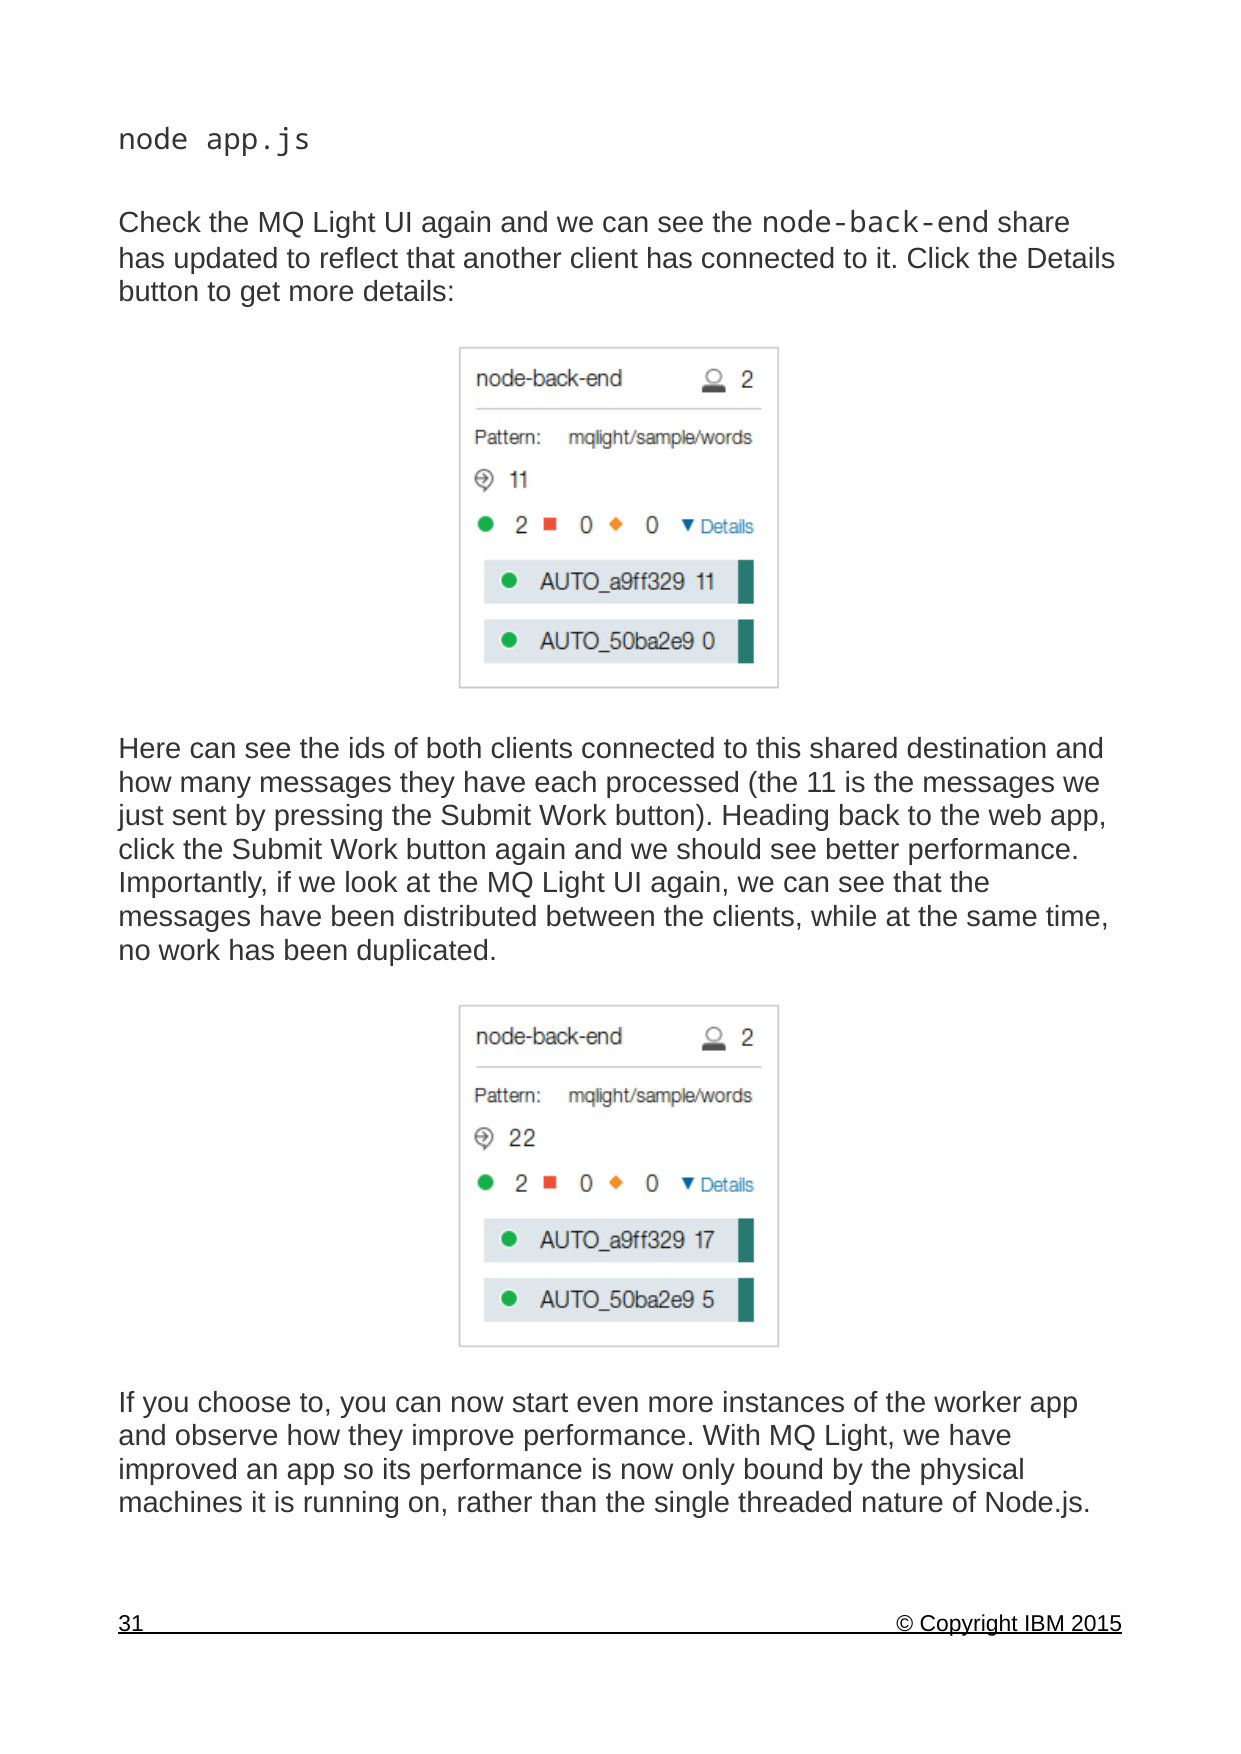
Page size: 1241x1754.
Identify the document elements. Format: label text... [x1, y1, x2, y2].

picture [456, 999, 784, 1352]
text node app.js [118, 118, 1122, 158]
text Check the MQ Light UI again and we can see the node-back-end share has updated to reflect that another client has connected to it. Click the Details button to get more details: [118, 201, 1122, 308]
text If you choose to, you can now start even more instances of the worker app and observe how they improve performance. With MQ Light, we have improved an app so its performance is now only bound by the physical machines it is running on, rather than the single threaded nature of Node.js. [118, 1385, 1122, 1519]
text Here can see the ids of both clients connected to this shared destination and how many messages they have each processed (the 11 is the messages we just sent by pressing the Submit Work button). Heading back to the web app, click the Submit Work button again and we should see better performance. Importantly, if we look at the MQ Light UI again, we can see that the messages have been distributed between the clients, while at the same time, no work has been duplicated. [118, 731, 1122, 966]
picture [453, 341, 787, 698]
